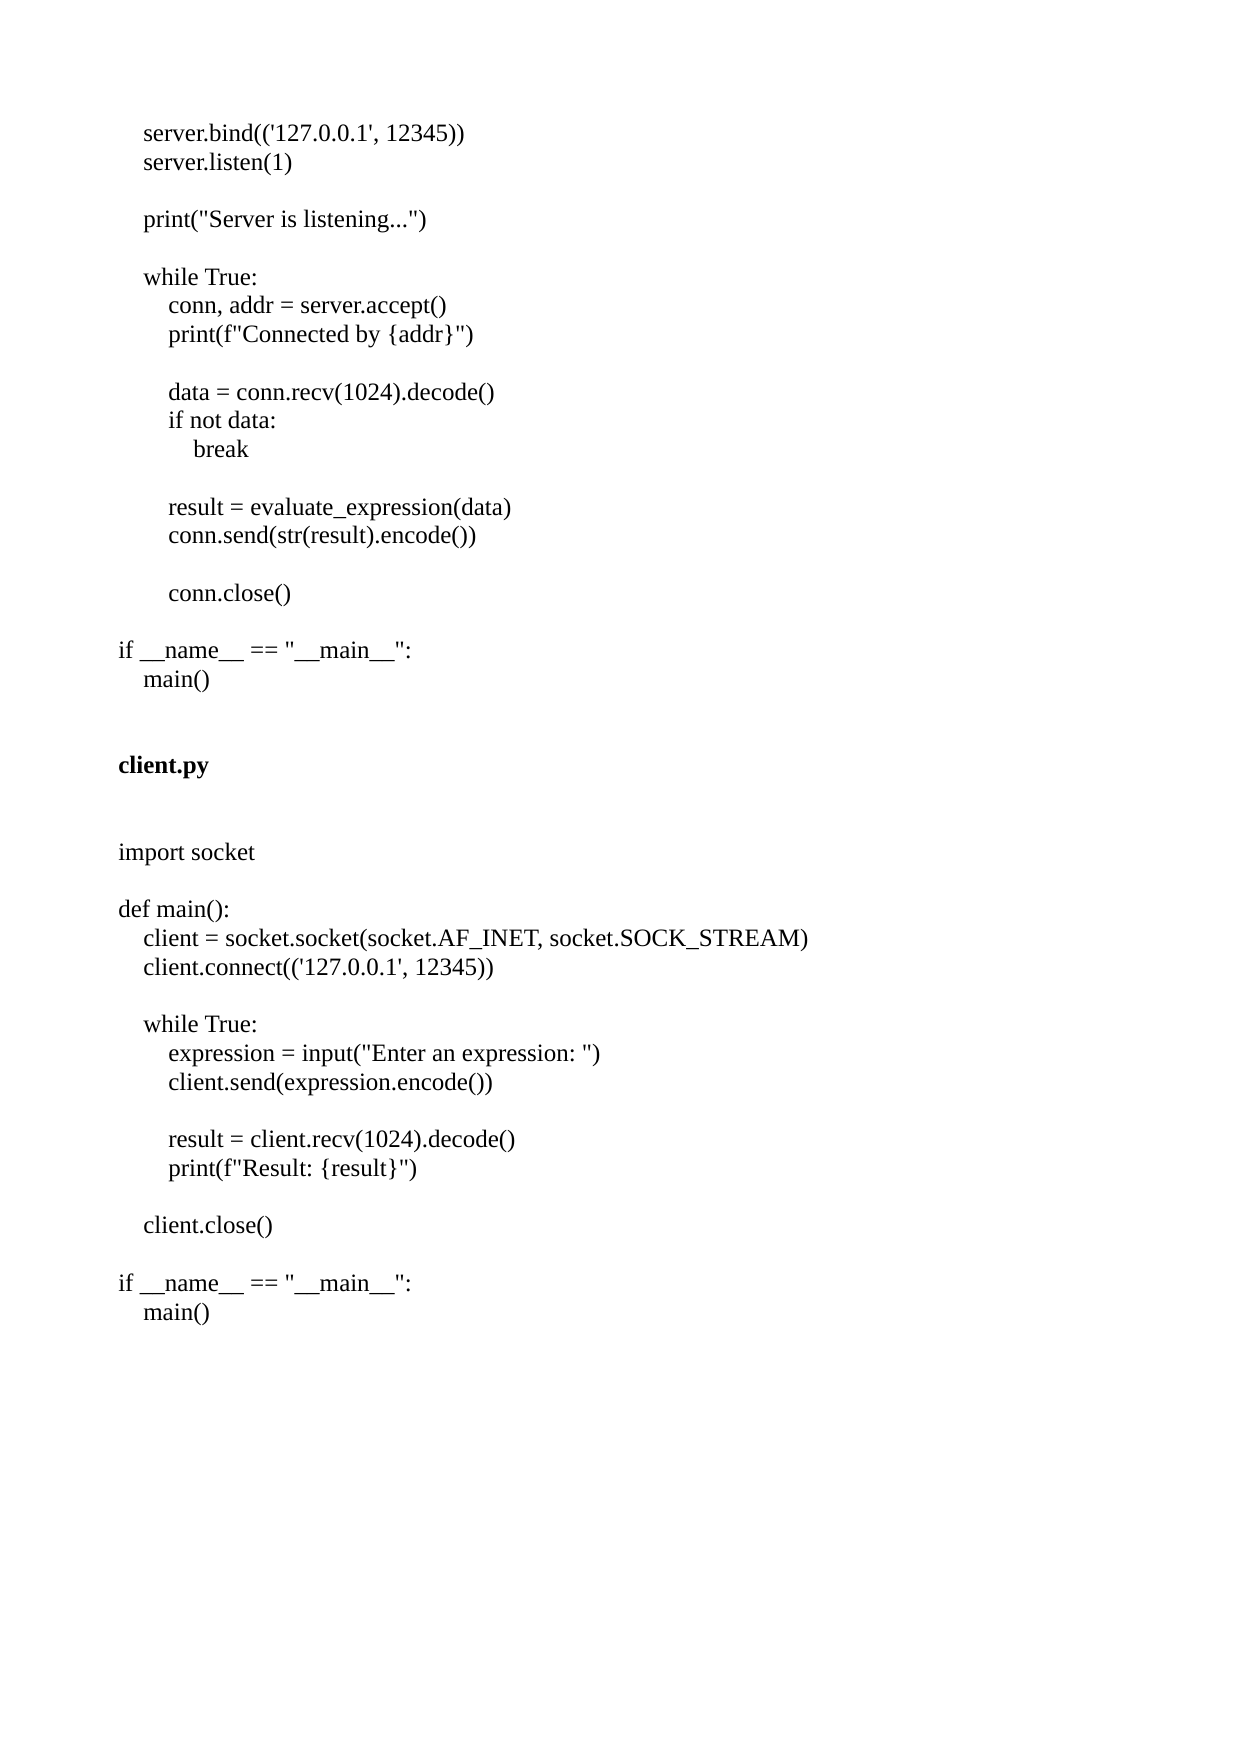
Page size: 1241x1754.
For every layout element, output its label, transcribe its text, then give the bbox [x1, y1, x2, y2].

text conn.close() [118, 578, 1122, 607]
text if __name__ == "__main__": [118, 636, 1122, 664]
text if __name__ == "__main__": [118, 1268, 1122, 1297]
text result = client.recv(1024).decode() [118, 1124, 1122, 1153]
text client.send(expression.encode()) [118, 1067, 1122, 1096]
text break [118, 434, 1122, 463]
text client.close() [118, 1211, 1122, 1239]
text print(f"Result: {result}") [118, 1153, 1122, 1182]
text data = conn.recv(1024).decode() [118, 377, 1122, 406]
text while True: [118, 262, 1122, 291]
text result = evaluate_expression(data) [118, 492, 1122, 521]
text server.bind(('127.0.0.1', 12345)) [118, 118, 1122, 147]
text if not data: [118, 406, 1122, 434]
text client.connect(('127.0.0.1', 12345)) [118, 952, 1122, 981]
text main() [118, 664, 1122, 693]
text def main(): [118, 894, 1122, 923]
text main() [118, 1297, 1122, 1326]
text conn.send(str(result).encode()) [118, 521, 1122, 549]
text print("Server is listening...") [118, 204, 1122, 233]
text import socket [118, 837, 1122, 866]
text while True: [118, 1009, 1122, 1038]
text client = socket.socket(socket.AF_INET, socket.SOCK_STREAM) [118, 923, 1122, 952]
text print(f"Connected by {addr}") [118, 319, 1122, 348]
text server.listen(1) [118, 147, 1122, 176]
text expression = input("Enter an expression: ") [118, 1038, 1122, 1067]
text client.py [118, 751, 1122, 779]
text conn, addr = server.accept() [118, 291, 1122, 319]
